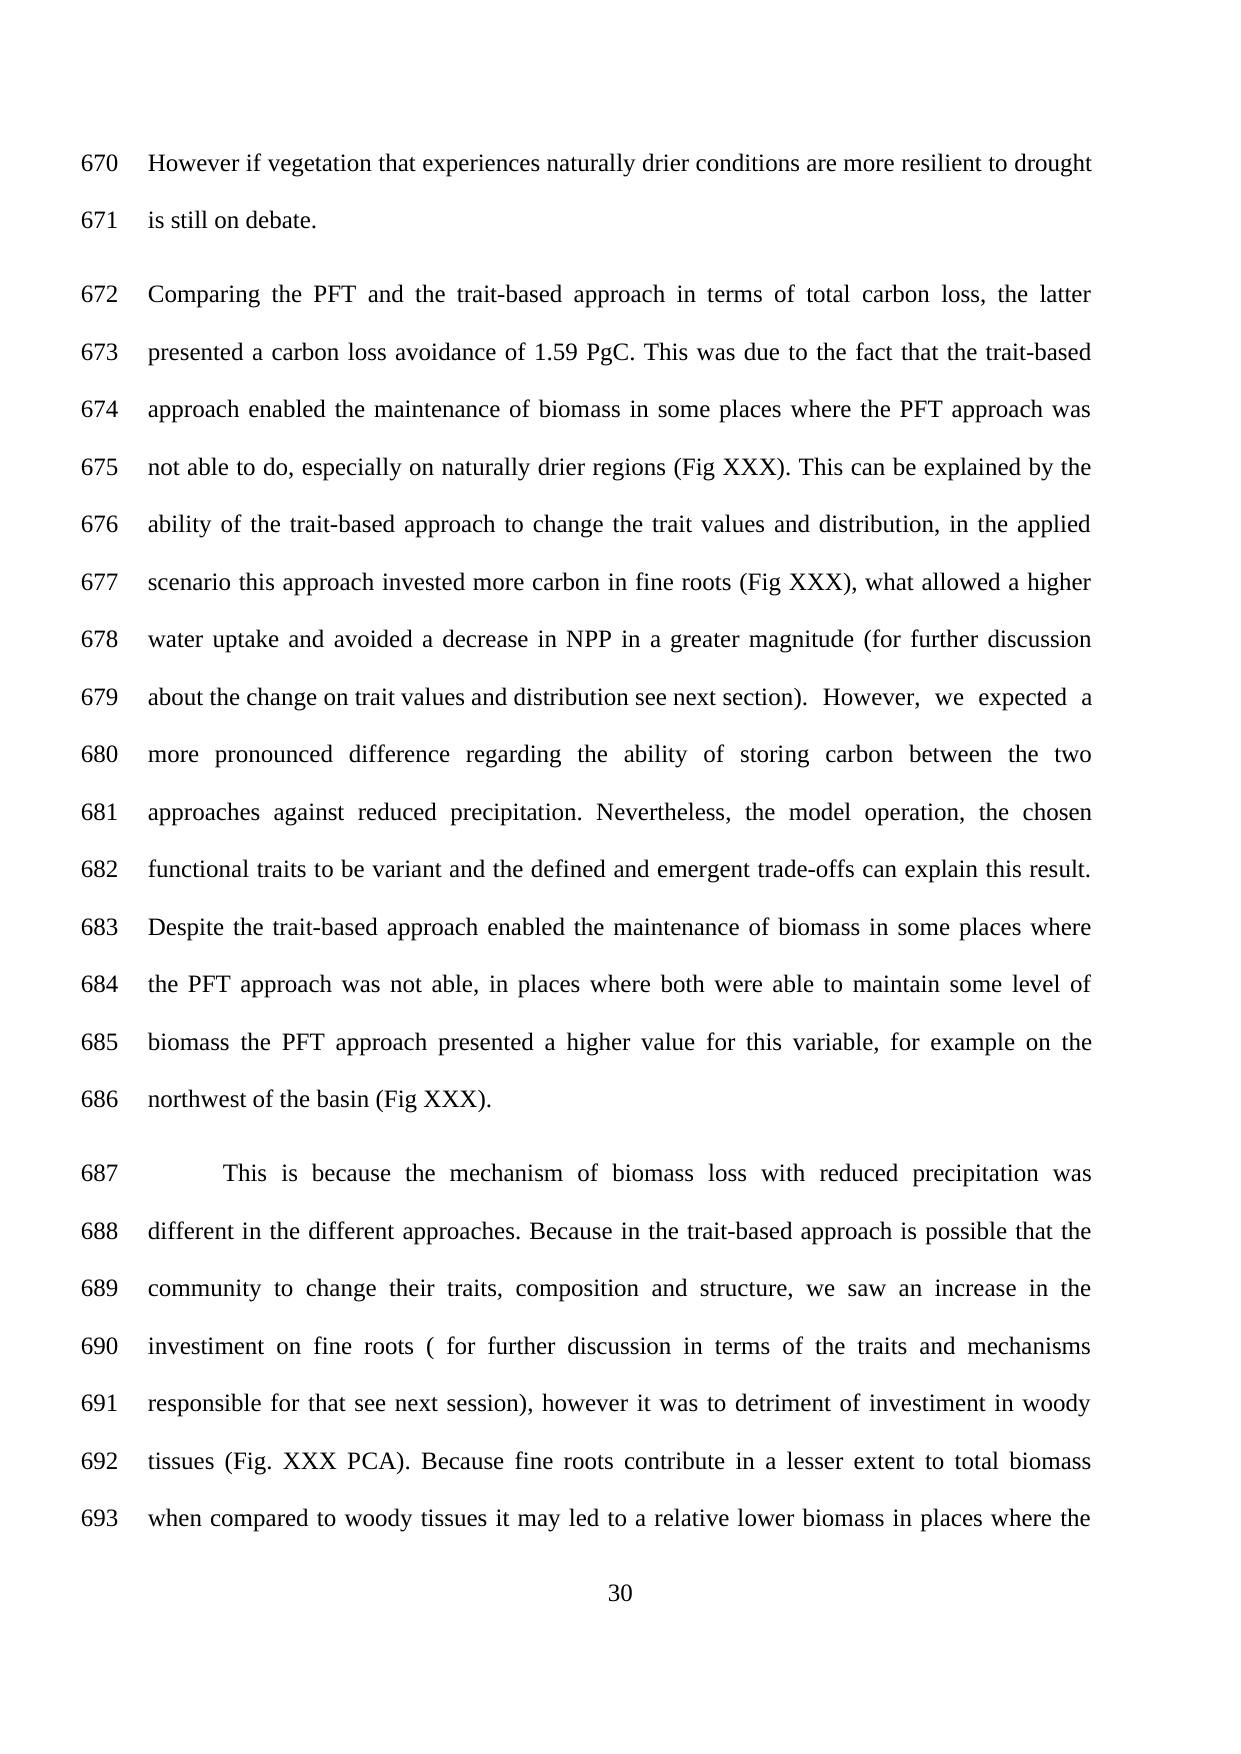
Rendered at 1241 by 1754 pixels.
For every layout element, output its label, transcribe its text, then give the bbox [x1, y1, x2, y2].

text Comparing the PFT and the trait-based approach in terms of total carbon loss, the latter presented a carbon loss avoidance of 1.59 PgC. This was due to the fact that the trait-based approach enabled the maintenance of biomass in some places where the PFT approach was not able to do, especially on naturally drier regions (Fig XXX). This can be explained by the ability of the trait-based approach to change the trait values and distribution, in the applied scenario this approach invested more carbon in fine roots (Fig XXX), what allowed a higher water uptake and avoided a decrease in NPP in a greater magnitude (for further discussion about the change on trait values and distribution see next section). However, we expected a more pronounced difference regarding the ability of storing carbon between the two approaches against reduced precipitation. Nevertheless, the model operation, the chosen functional traits to be variant and the defined and emergent trade-offs can explain this result. Despite the trait-based approach enabled the maintenance of biomass in some places where the PFT approach was not able, in places where both were able to maintain some level of biomass the PFT approach presented a higher value for this variable, for example on the northwest of the basin (Fig XXX). [148, 279, 1093, 1113]
text This is because the mechanism of biomass loss with reduced precipitation was different in the different approaches. Because in the trait-based approach is possible that the community to change their traits, composition and structure, we saw an increase in the investiment on fine roots ( for further discussion in terms of the traits and mechanisms responsible for that see next session), however it was to detriment of investiment in woody tissues (Fig. XXX PCA). Because fine roots contribute in a lesser extent to total biomass when compared to woody tissues it may led to a relative lower biomass in places where the [148, 1158, 1093, 1532]
text However if vegetation that experiences naturally drier conditions are more resilient to drought is still on debate. [148, 148, 1093, 234]
